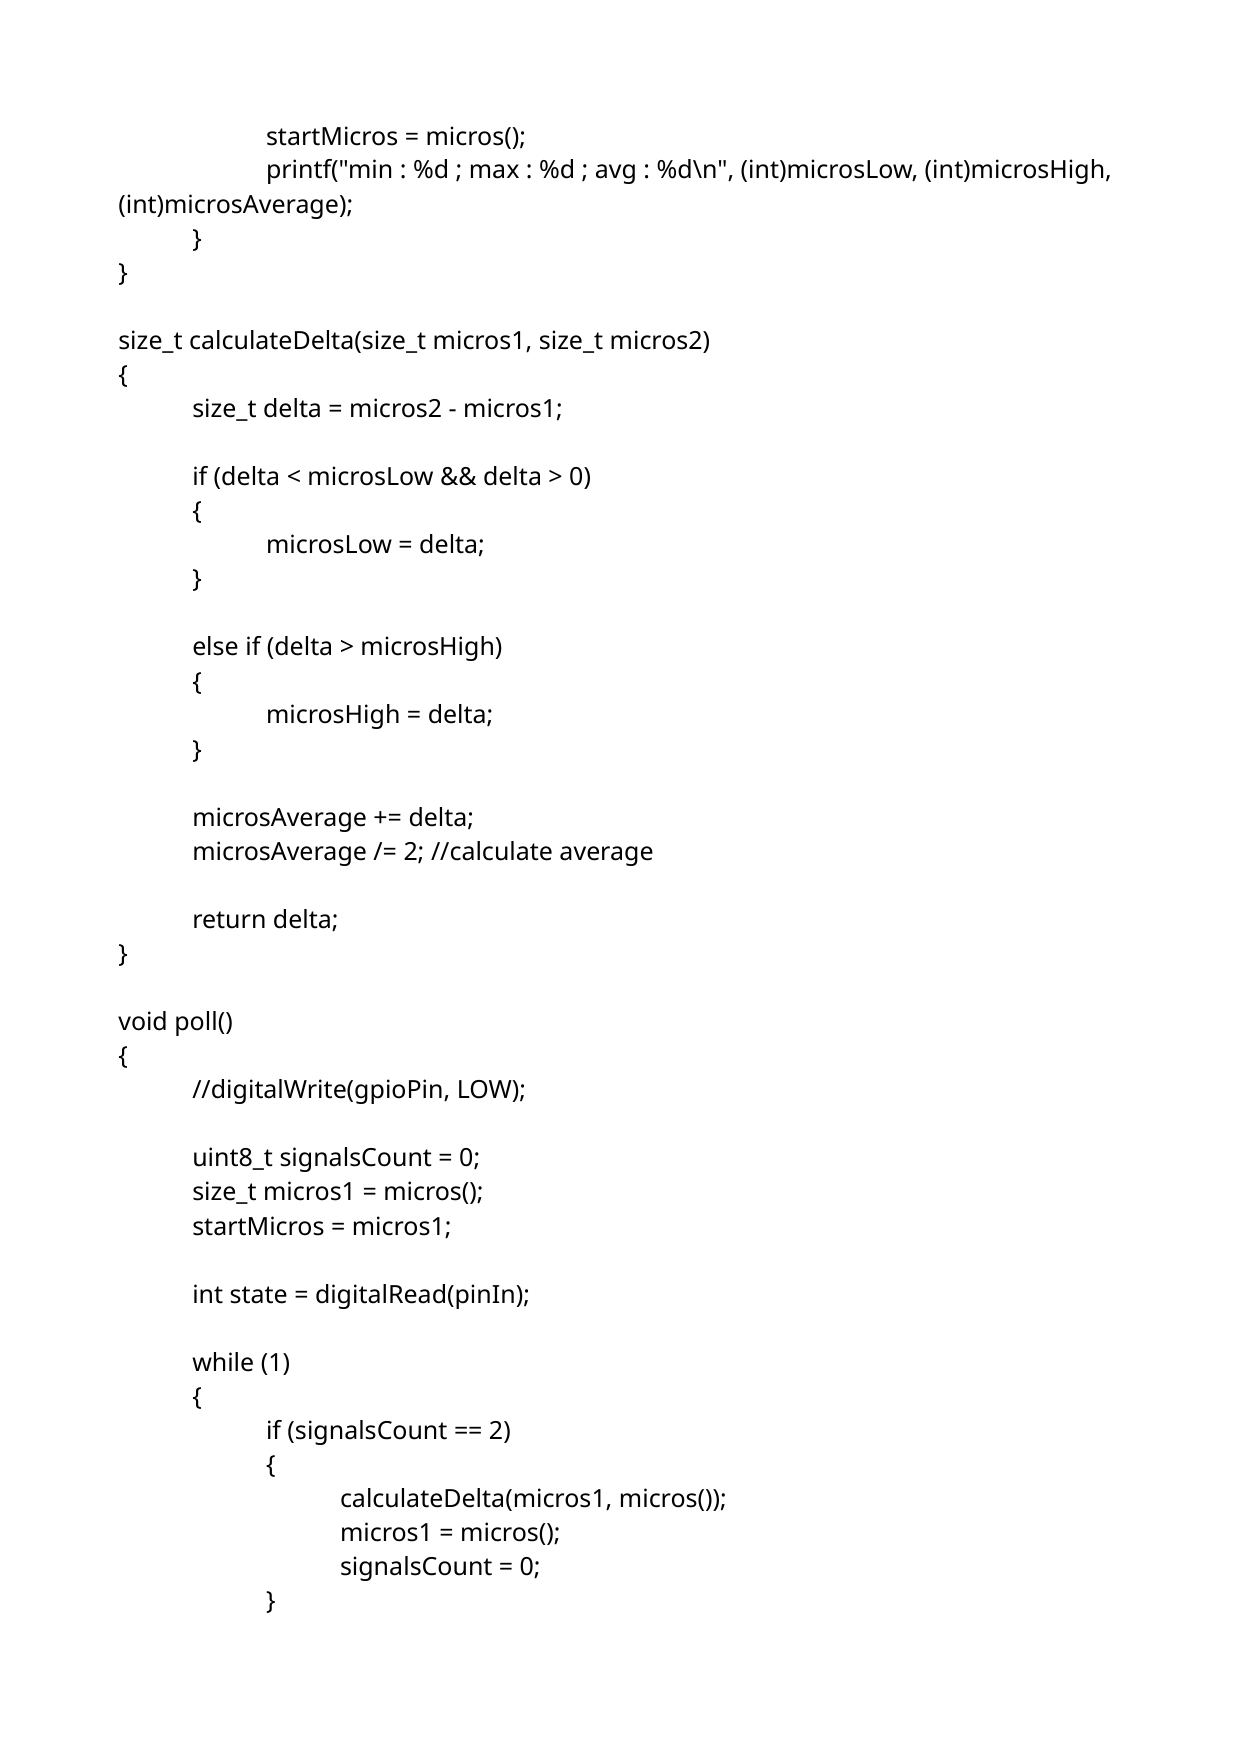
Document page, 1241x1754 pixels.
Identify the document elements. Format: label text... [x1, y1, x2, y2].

text } [118, 731, 1122, 765]
text microsLow = delta; [118, 527, 1122, 561]
text while (1) [118, 1344, 1122, 1378]
text micros1 = micros(); [118, 1515, 1122, 1549]
text size_t micros1 = micros(); [118, 1174, 1122, 1208]
text { [118, 1447, 1122, 1481]
text { [118, 357, 1122, 391]
text { [118, 1038, 1122, 1072]
text } [118, 1583, 1122, 1617]
text return delta; [118, 902, 1122, 936]
text if (signalsCount == 2) [118, 1412, 1122, 1447]
text uint8_t signalsCount = 0; [118, 1140, 1122, 1174]
text microsAverage += delta; [118, 799, 1122, 833]
text microsHigh = delta; [118, 697, 1122, 731]
text //digitalWrite(gpioPin, LOW); [118, 1072, 1122, 1106]
text { [118, 663, 1122, 697]
text } [118, 561, 1122, 595]
text { [118, 493, 1122, 527]
text printf("min : %d ; max : %d ; avg : %d\n", (int)microsLow, (int)microsHigh, (int)microsAverage); [118, 152, 1122, 220]
text int state = digitalRead(pinIn); [118, 1276, 1122, 1310]
text size_t calculateDelta(size_t micros1, size_t micros2) [118, 322, 1122, 357]
text { [118, 1378, 1122, 1412]
text startMicros = micros(); [118, 118, 1122, 152]
text } [118, 220, 1122, 254]
text startMicros = micros1; [118, 1208, 1122, 1242]
text } [118, 254, 1122, 288]
text if (delta < microsLow && delta > 0) [118, 459, 1122, 493]
text calculateDelta(micros1, micros()); [118, 1481, 1122, 1515]
text else if (delta > microsHigh) [118, 629, 1122, 663]
text microsAverage /= 2; //calculate average [118, 833, 1122, 867]
text signalsCount = 0; [118, 1549, 1122, 1583]
text void poll() [118, 1004, 1122, 1038]
text } [118, 936, 1122, 970]
text size_t delta = micros2 - micros1; [118, 391, 1122, 425]
